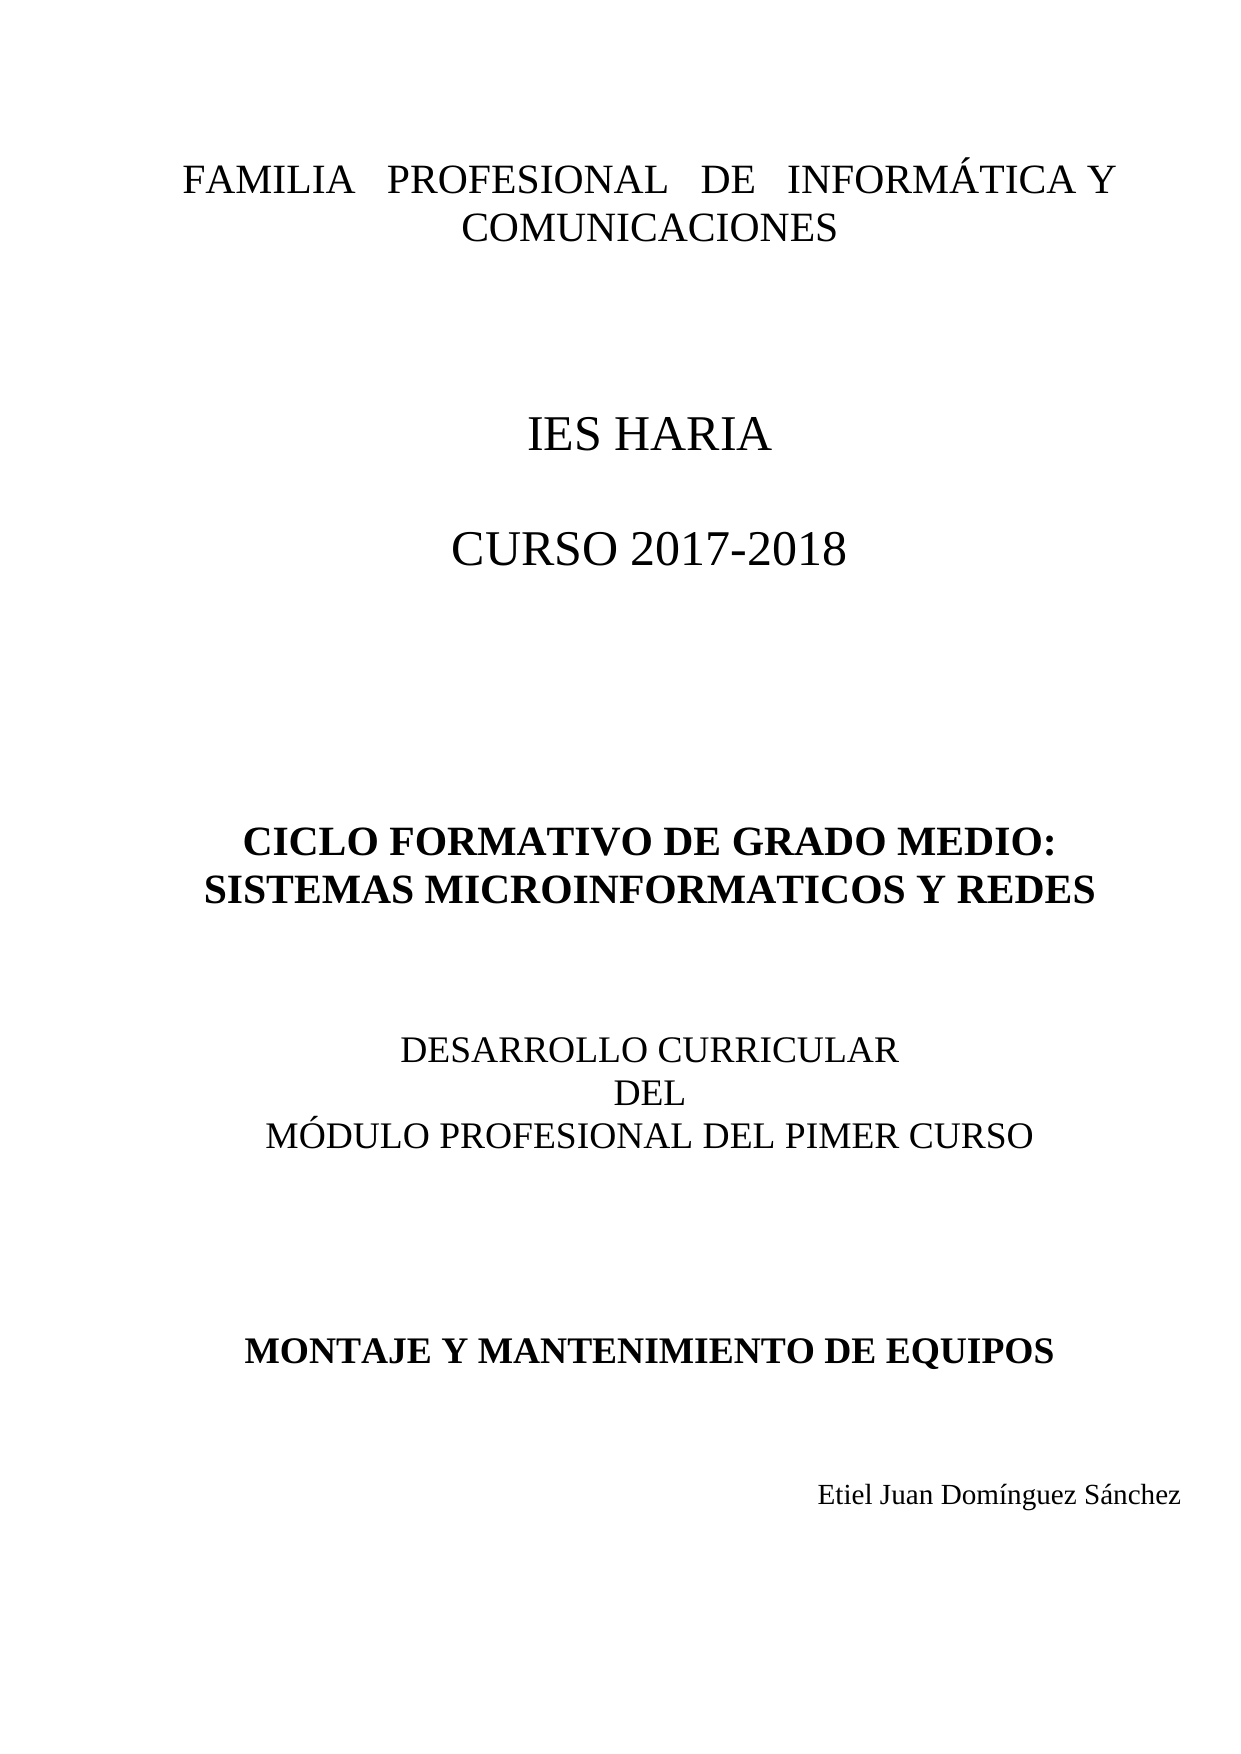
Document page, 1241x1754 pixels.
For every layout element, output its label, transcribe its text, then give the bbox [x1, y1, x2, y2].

text CICLO FORMATIVO DE GRADO MEDIO: [118, 816, 1181, 864]
text MÓDULO PROFESIONAL DEL PIMER CURSO [118, 1113, 1181, 1156]
text SISTEMAS MICROINFORMATICOS Y REDES [118, 864, 1181, 912]
text CURSO 2017-2018 [118, 519, 1181, 577]
text MONTAJE Y MANTENIMIENTO DE EQUIPOS [118, 1329, 1181, 1372]
text Etiel Juan Domínguez Sánchez [118, 1477, 1181, 1511]
text DESARROLLO CURRICULAR [118, 1027, 1181, 1070]
text FAMILIA PROFESIONAL DE INFORMÁTICA Y COMUNICACIONES [118, 155, 1181, 251]
text IES HARIA [118, 404, 1181, 462]
text DEL [118, 1070, 1181, 1113]
